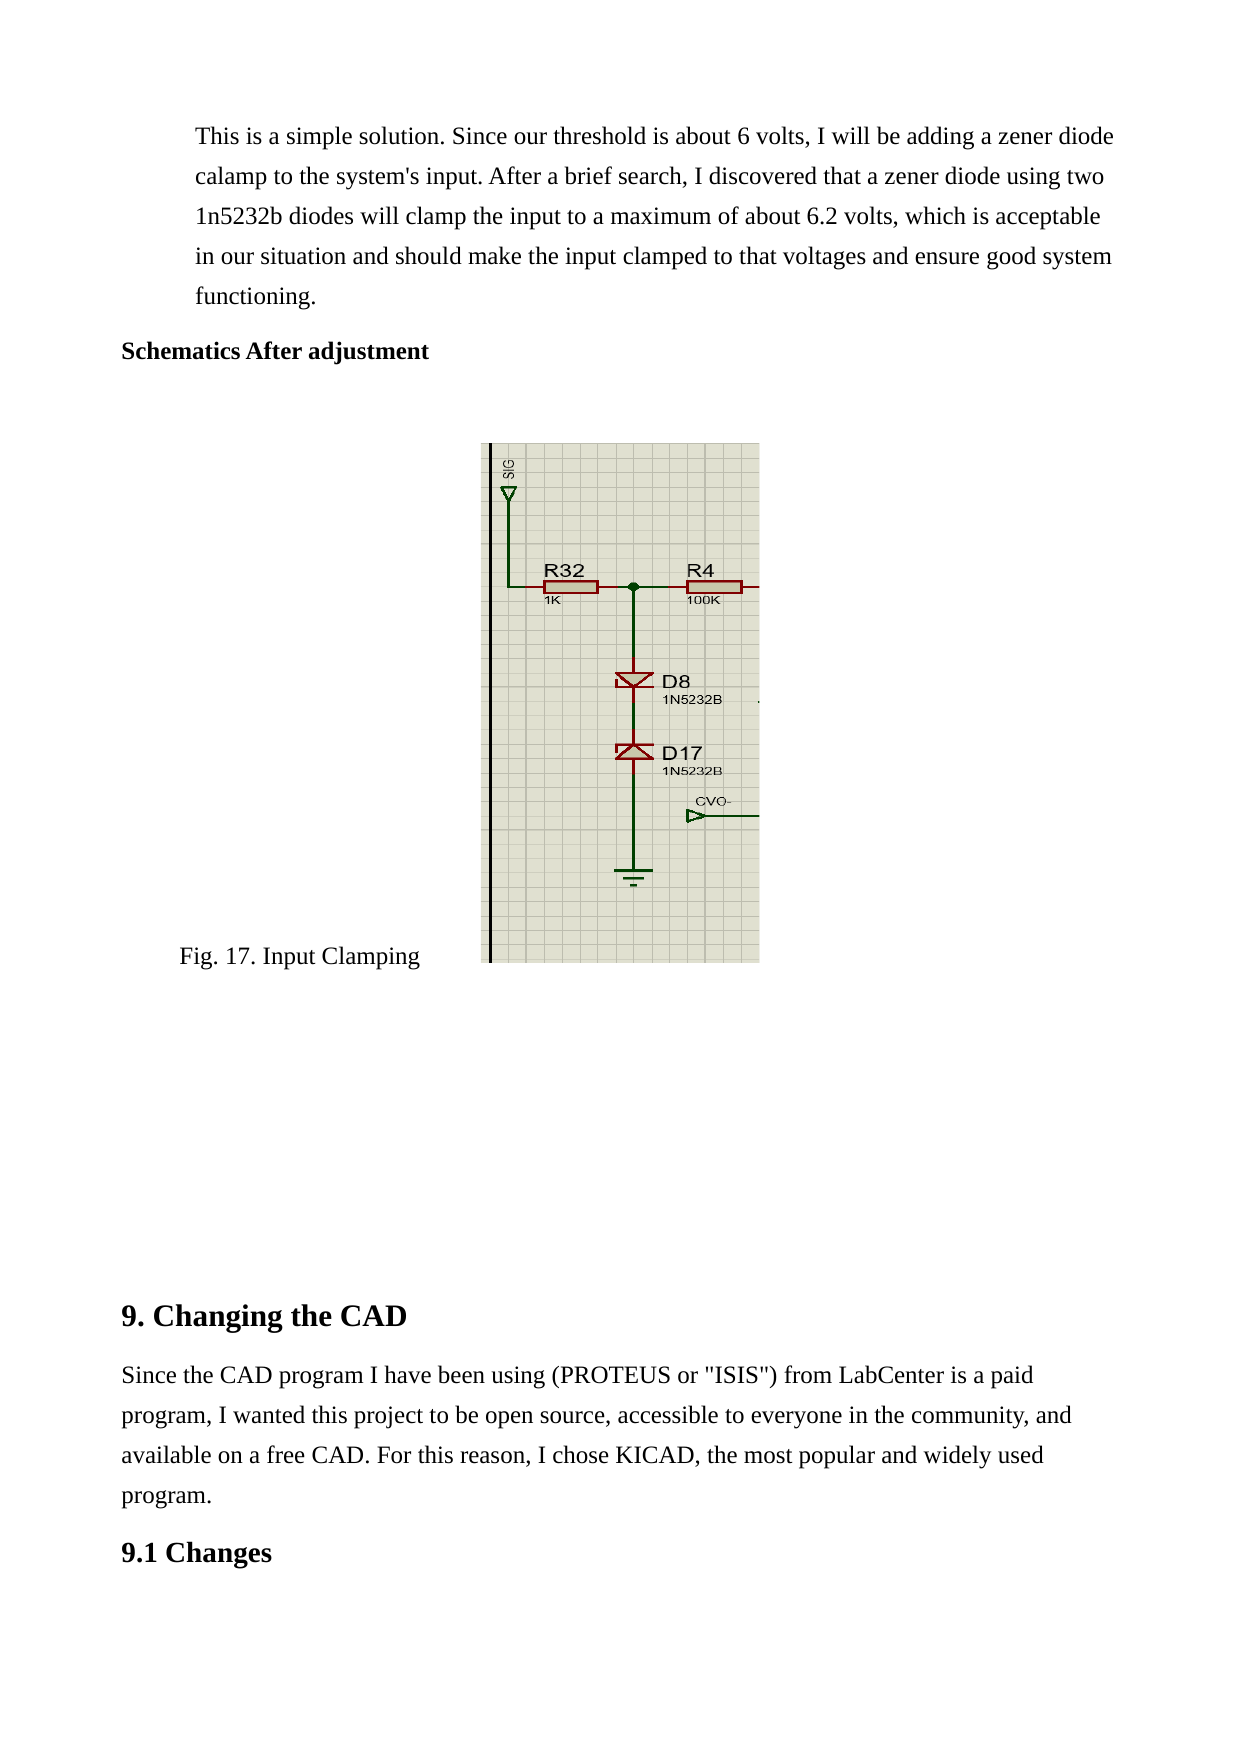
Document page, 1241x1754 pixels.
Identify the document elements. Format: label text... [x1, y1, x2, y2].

text This is a simple solution. Since our threshold is about 6 volts, I will be adding a zener diode calamp to the system's input. After a brief search, I discovered that a zener diode using two 1n5232b diodes will clamp the input to a maximum of about 6.2 volts, which is acceptable [192, 118, 1122, 238]
text [411, 1294, 1122, 1337]
text in our situation and should make the input clamped to that voltages and ensure good system [193, 239, 1121, 273]
text 9. Changing the CAD [119, 1296, 410, 1336]
text Since the CAD program I have been using (PROTEUS or "ISIS") from LabCenter is a paid program, I wanted this project to be open source, accessible to everyone in the community, and available on a free CAD. For this reason, I chose KICAD, the most popular and widely used program. [118, 1357, 1122, 1512]
text [433, 333, 1122, 367]
text functioning. [192, 274, 1122, 313]
text [424, 938, 1122, 973]
text [276, 1532, 1122, 1572]
text Schematics After adjustment [119, 334, 432, 367]
text [118, 938, 176, 973]
text Fig. 17. Input Clamping [177, 939, 423, 973]
picture [480, 443, 760, 963]
text 9.1 Changes [119, 1533, 275, 1571]
